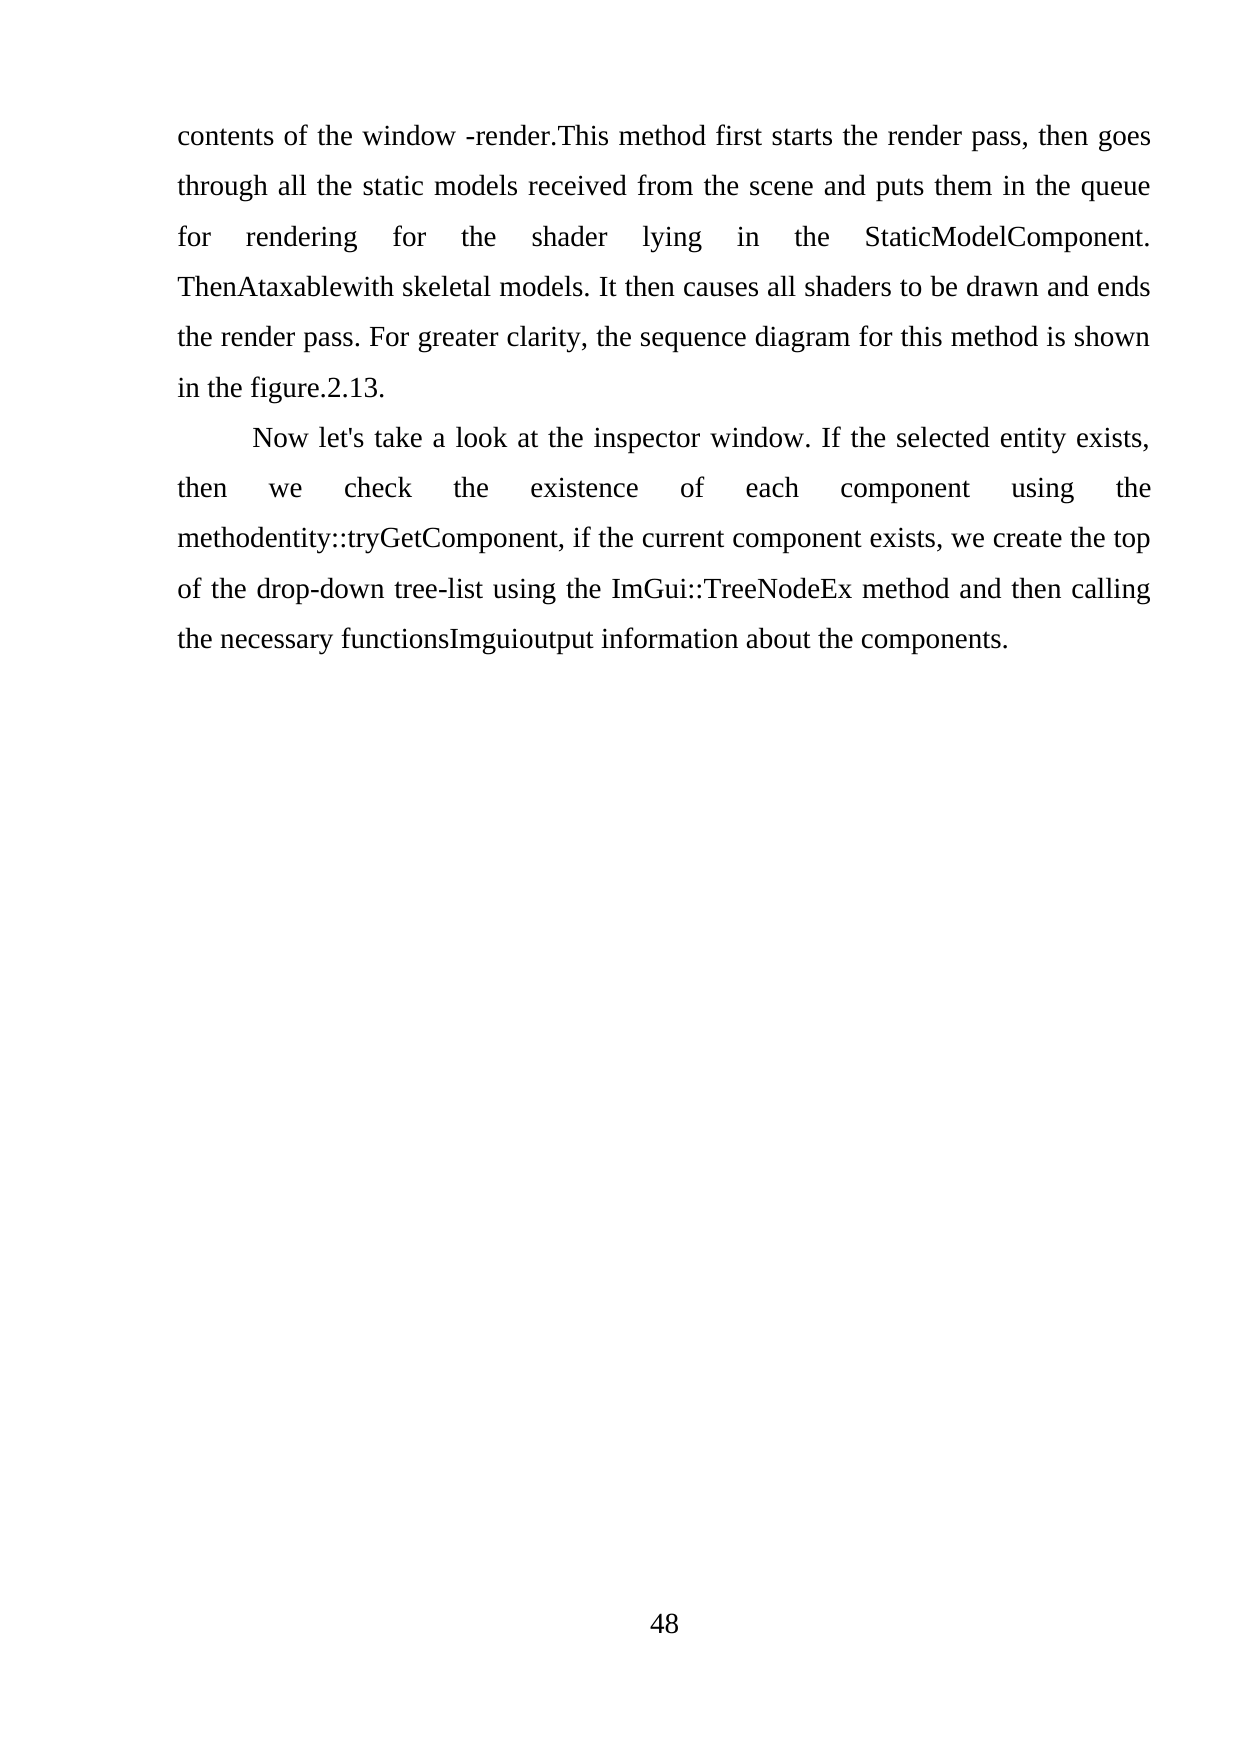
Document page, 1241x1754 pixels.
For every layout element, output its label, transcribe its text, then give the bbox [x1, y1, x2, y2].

text contents of the window -render.This method first starts the render pass, then goes through all the static models received from the scene and puts them in the queue for rendering for the shader lying in the StaticModelComponent. ThenAtaxablewith skeletal models. It then causes all shaders to be drawn and ends the render pass. For greater clarity, the sequence diagram for this method is shown in the figure.2.13. [177, 118, 1152, 403]
text Now let's take a look at the inspector window. If the selected entity exists, then we check the existence of each component using the methodentity::tryGetComponent, if the current component exists, we create the top of the drop-down tree-list using the ImGui::TreeNodeEx method and then calling the necessary functionsImguioutput information about the components. [177, 420, 1152, 655]
